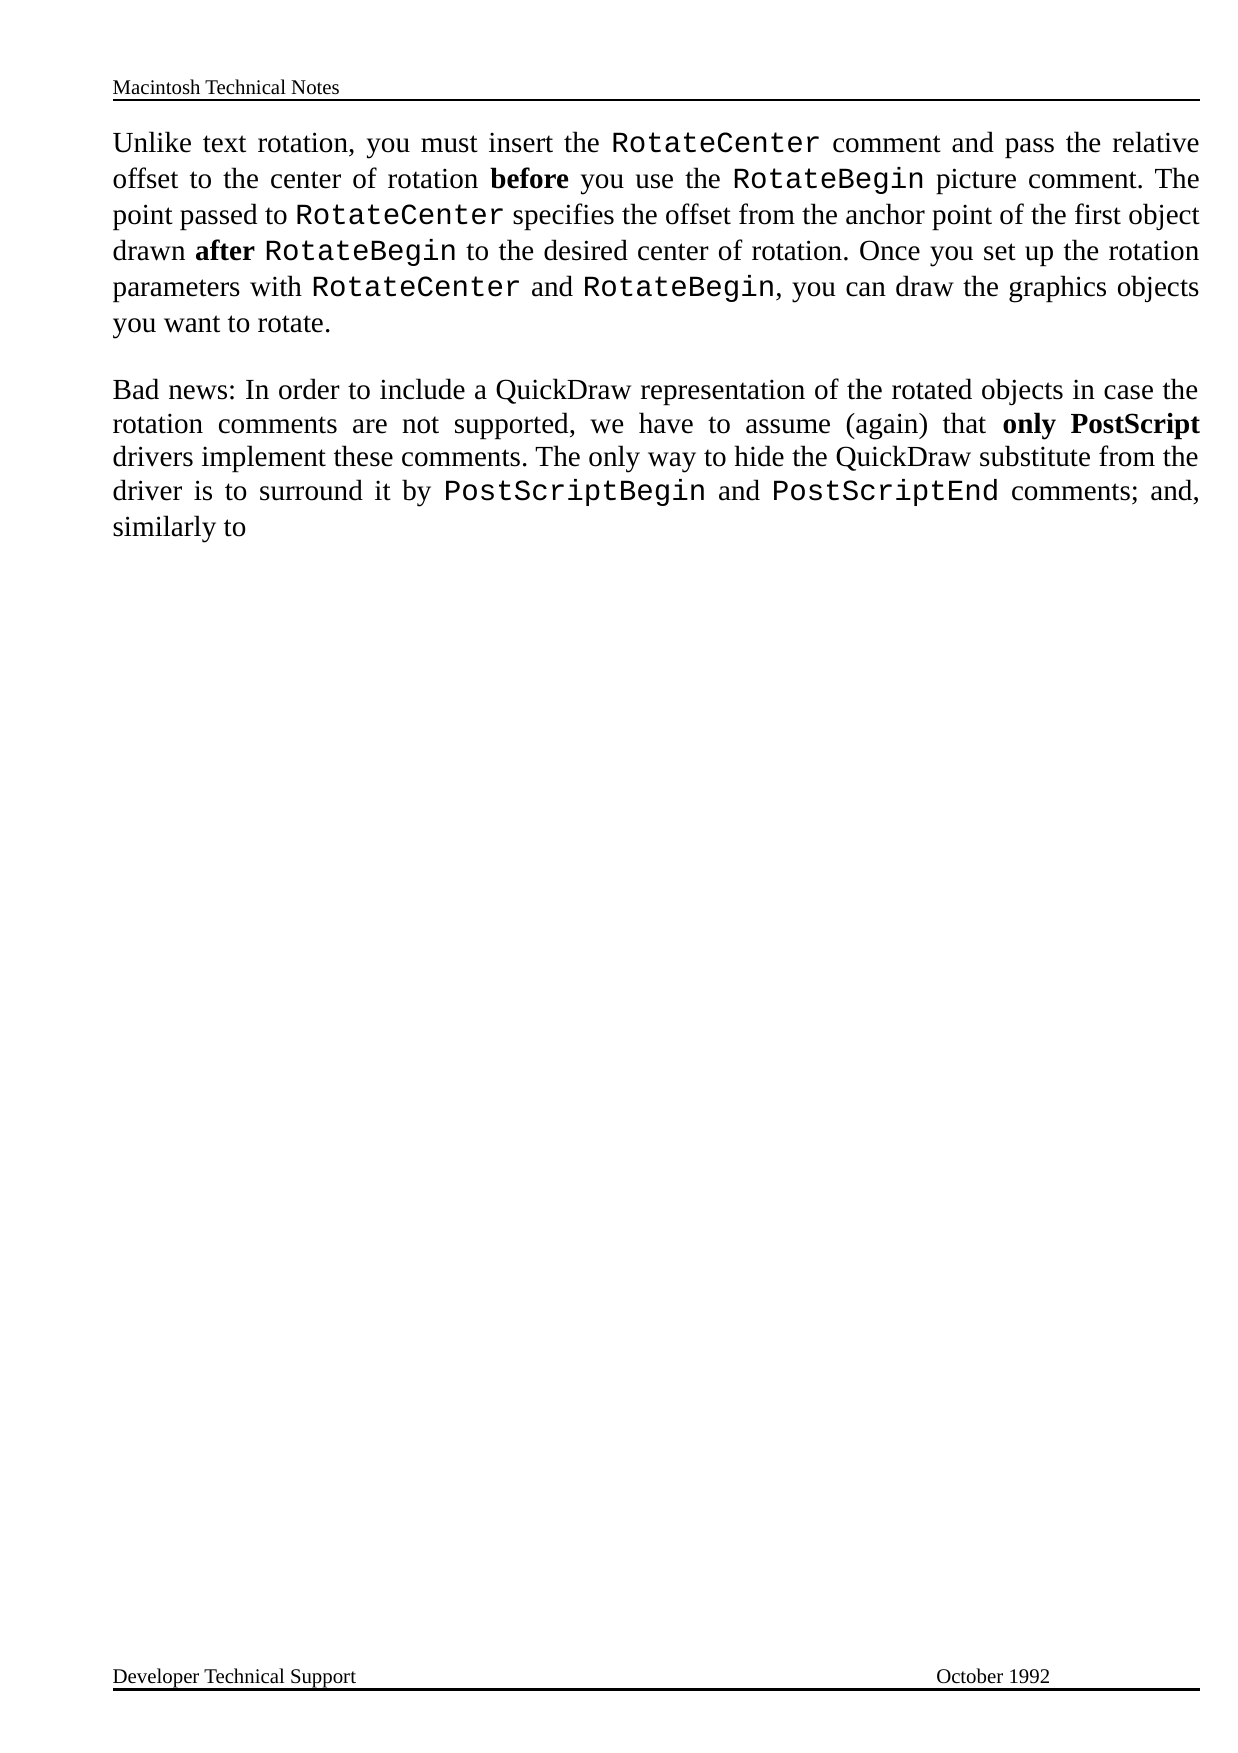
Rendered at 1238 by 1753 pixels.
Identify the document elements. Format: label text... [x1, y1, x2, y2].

text Bad news: In order to include a QuickDraw representation of the rotated objects in case the rotation comments are not supported, we have to assume (again) that only PostScript drivers implement these comments. The only way to hide the QuickDraw substitute from the driver is to surround it by PostScriptBegin and PostScriptEnd comments; and, similarly to [112, 372, 1200, 543]
text Unlike text rotation, you must insert the RotateCenter comment and pass the relative offset to the center of rotation before you use the RotateBegin picture comment. The point passed to RotateCenter specifies the offset from the anchor point of the first object drawn after RotateBegin to the desired center of rotation. Once you set up the rotation parameters with RotateCenter and RotateBegin, you can draw the graphics objects you want to rotate. [112, 125, 1200, 339]
